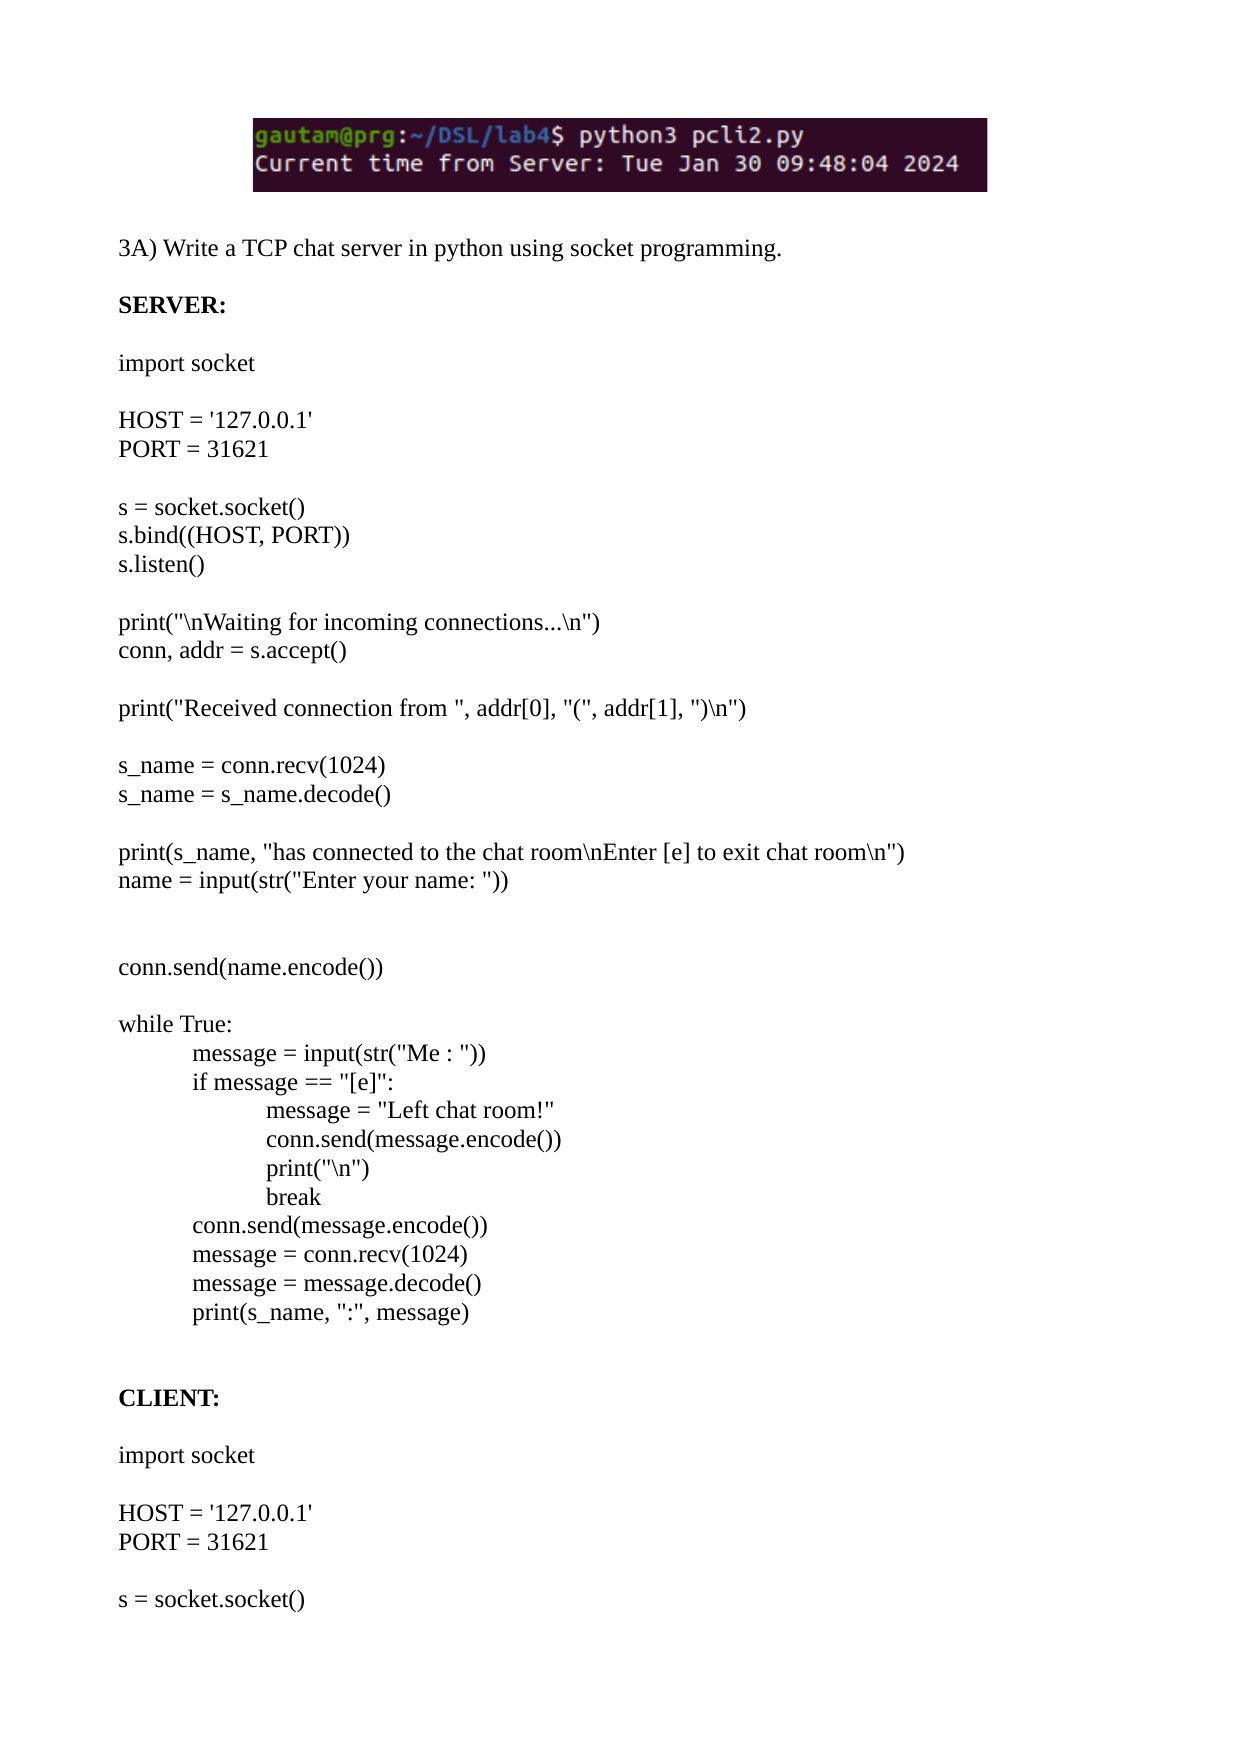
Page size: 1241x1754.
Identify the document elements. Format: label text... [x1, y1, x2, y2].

text PORT = 31621 [118, 1527, 1122, 1556]
text message = conn.recv(1024) [118, 1239, 1122, 1268]
text CLIENT: [118, 1383, 1122, 1412]
text print("\nWaiting for incoming connections...\n") [118, 607, 1122, 636]
text print(s_name, ":", message) [118, 1297, 1122, 1326]
text HOST = '127.0.0.1' [118, 1498, 1122, 1527]
text name = input(str("Enter your name: ")) [118, 866, 1122, 894]
text PORT = 31621 [118, 434, 1122, 463]
text message = "Left chat room!" [118, 1096, 1122, 1124]
text s_name = s_name.decode() [118, 779, 1122, 808]
text conn, addr = s.accept() [118, 636, 1122, 664]
text HOST = '127.0.0.1' [118, 406, 1122, 434]
text conn.send(message.encode()) [118, 1211, 1122, 1239]
text while True: [118, 1009, 1122, 1038]
text break [118, 1182, 1122, 1211]
text print("Received connection from ", addr[0], "(", addr[1], ")\n") [118, 693, 1122, 722]
text if message == "[e]": [118, 1067, 1122, 1096]
text print("\n") [118, 1153, 1122, 1182]
text SERVER: [118, 291, 1122, 319]
text message = input(str("Me : ")) [118, 1038, 1122, 1067]
text import socket [118, 1441, 1122, 1469]
text s = socket.socket() [118, 492, 1122, 521]
text s.listen() [118, 549, 1122, 578]
text message = message.decode() [118, 1268, 1122, 1297]
text s.bind((HOST, PORT)) [118, 521, 1122, 549]
text 3A) Write a TCP chat server in python using socket programming. [118, 118, 1122, 262]
text print(s_name, "has connected to the chat room\nEnter [e] to exit chat room\n") [118, 837, 1122, 866]
text conn.send(message.encode()) [118, 1124, 1122, 1153]
text s = socket.socket() [118, 1584, 1122, 1613]
text import socket [118, 348, 1122, 377]
picture [252, 118, 988, 192]
text s_name = conn.recv(1024) [118, 751, 1122, 779]
text conn.send(name.encode()) [118, 952, 1122, 981]
